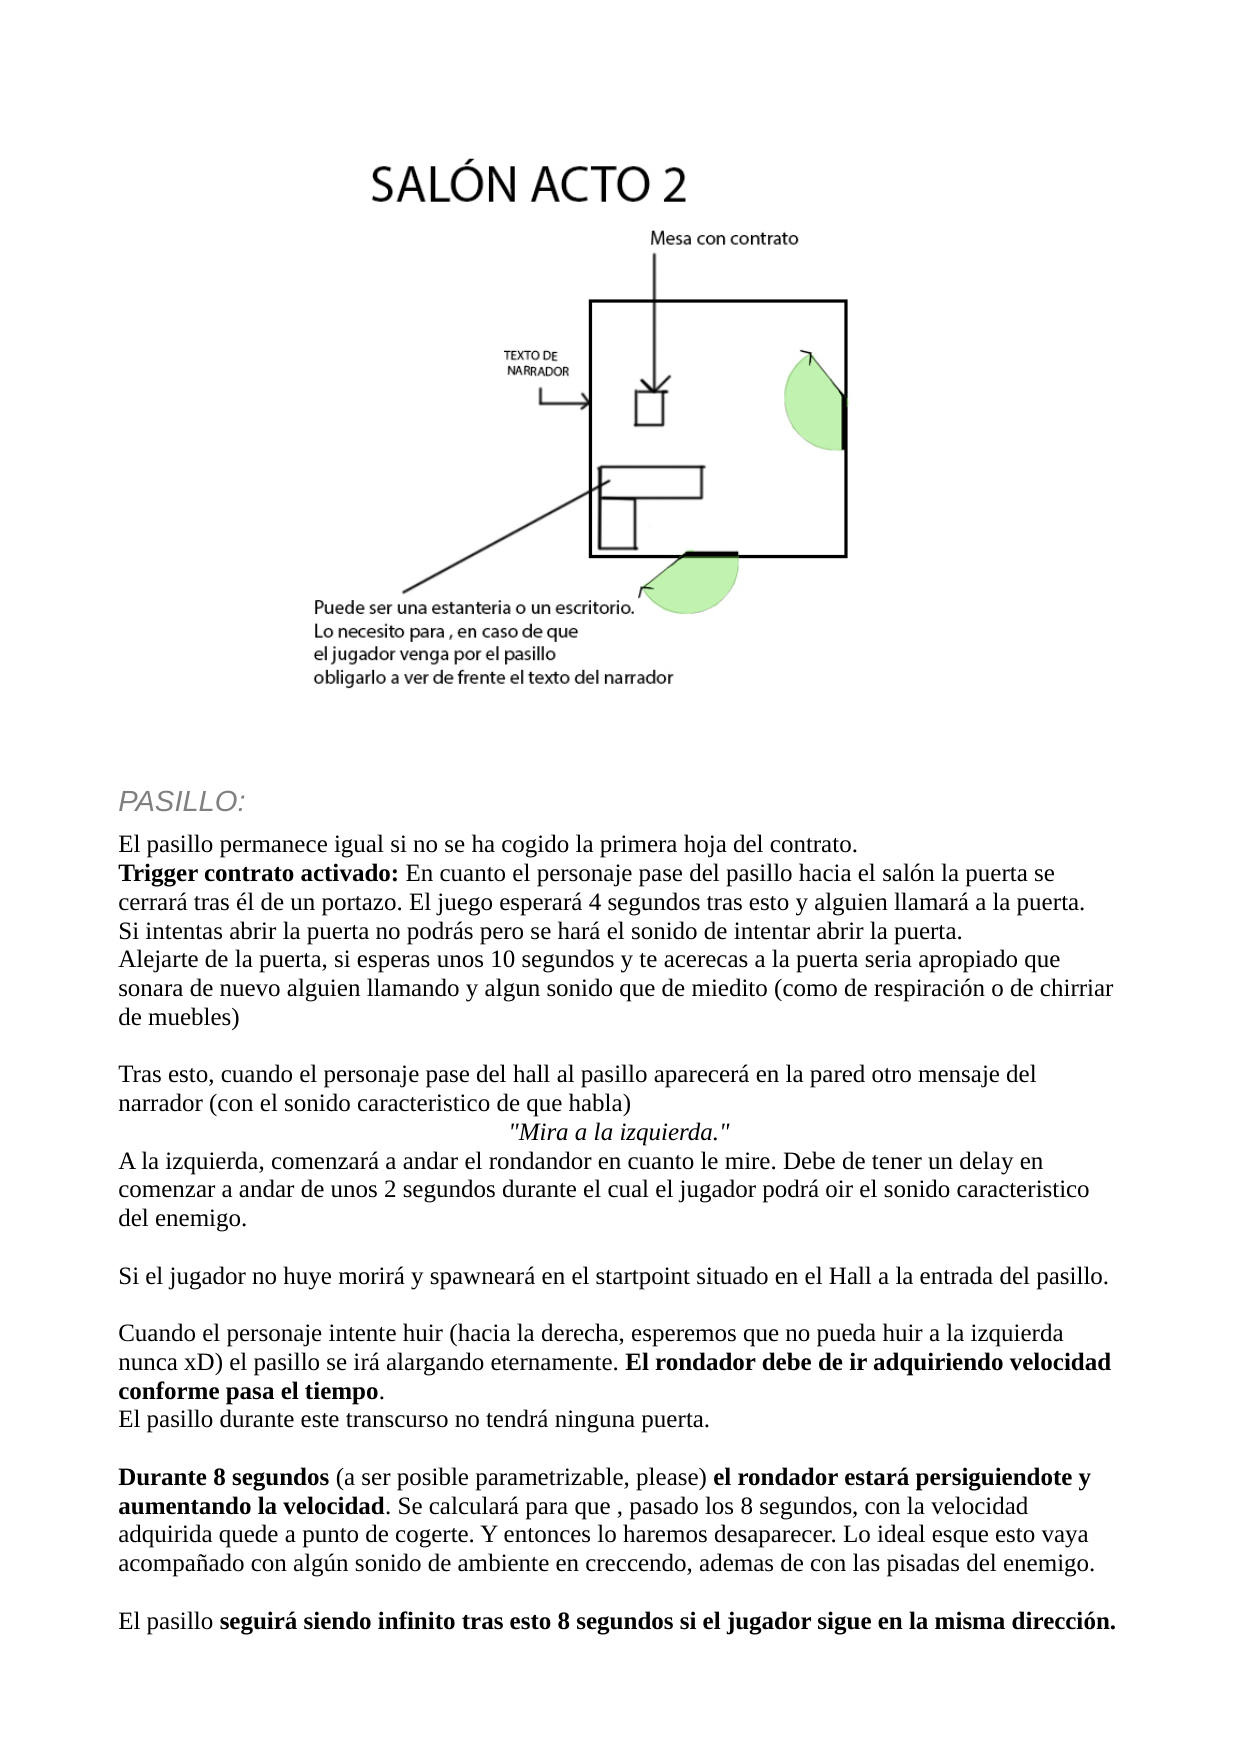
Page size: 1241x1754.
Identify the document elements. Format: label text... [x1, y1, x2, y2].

text Durante 8 segundos (a ser posible parametrizable, please) el rondador estará persiguiendote y aumentando la velocidad. Se calculará para que , pasado los 8 segundos, con la velocidad adquirida quede a punto de cogerte. Y entonces lo haremos desaparecer. Lo ideal esque esto vaya acompañado con algún sonido de ambiente en creccendo, ademas de con las pisadas del enemigo. [118, 1462, 1122, 1577]
text Si intentas abrir la puerta no podrás pero se hará el sonido de intentar abrir la puerta. [118, 916, 1122, 944]
text El pasillo permanece igual si no se ha cogido la primera hoja del contrato. [118, 829, 1122, 858]
text Alejarte de la puerta, si esperas unos 10 segundos y te acerecas a la puerta seria apropiado que sonara de nuevo alguien llamando y algun sonido que de miedito (como de respiración o de chirriar de muebles) [118, 944, 1122, 1031]
picture [285, 118, 955, 730]
text Si el jugador no huye morirá y spawneará en el startpoint situado en el Hall a la entrada del pasillo. [118, 1261, 1122, 1289]
text A la izquierda, comenzará a andar el rondandor en cuanto le mire. Debe de tener un delay en comenzar a andar de unos 2 segundos durante el cual el jugador podrá oir el sonido caracteristico del enemigo. [118, 1146, 1122, 1232]
text Trigger contrato activado: En cuanto el personaje pase del pasillo hacia el salón la puerta se cerrará tras él de un portazo. El juego esperará 4 segundos tras esto y alguien llamará a la puerta. [118, 858, 1122, 916]
text Tras esto, cuando el personaje pase del hall al pasillo aparecerá en la pared otro mensaje del narrador (con el sonido caracteristico de que habla) [118, 1059, 1122, 1117]
text El pasillo durante este transcurso no tendrá ninguna puerta. [118, 1404, 1122, 1433]
text PASILLO: [118, 783, 1122, 817]
text El pasillo seguirá siendo infinito tras esto 8 segundos si el jugador sigue en la misma dirección. [118, 1606, 1122, 1634]
text Cuando el personaje intente huir (hacia la derecha, esperemos que no pueda huir a la izquierda nunca xD) el pasillo se irá alargando eternamente. El rondador debe de ir adquiriendo velocidad conforme pasa el tiempo. [118, 1318, 1122, 1404]
text "Mira a la izquierda." [118, 1117, 1122, 1146]
